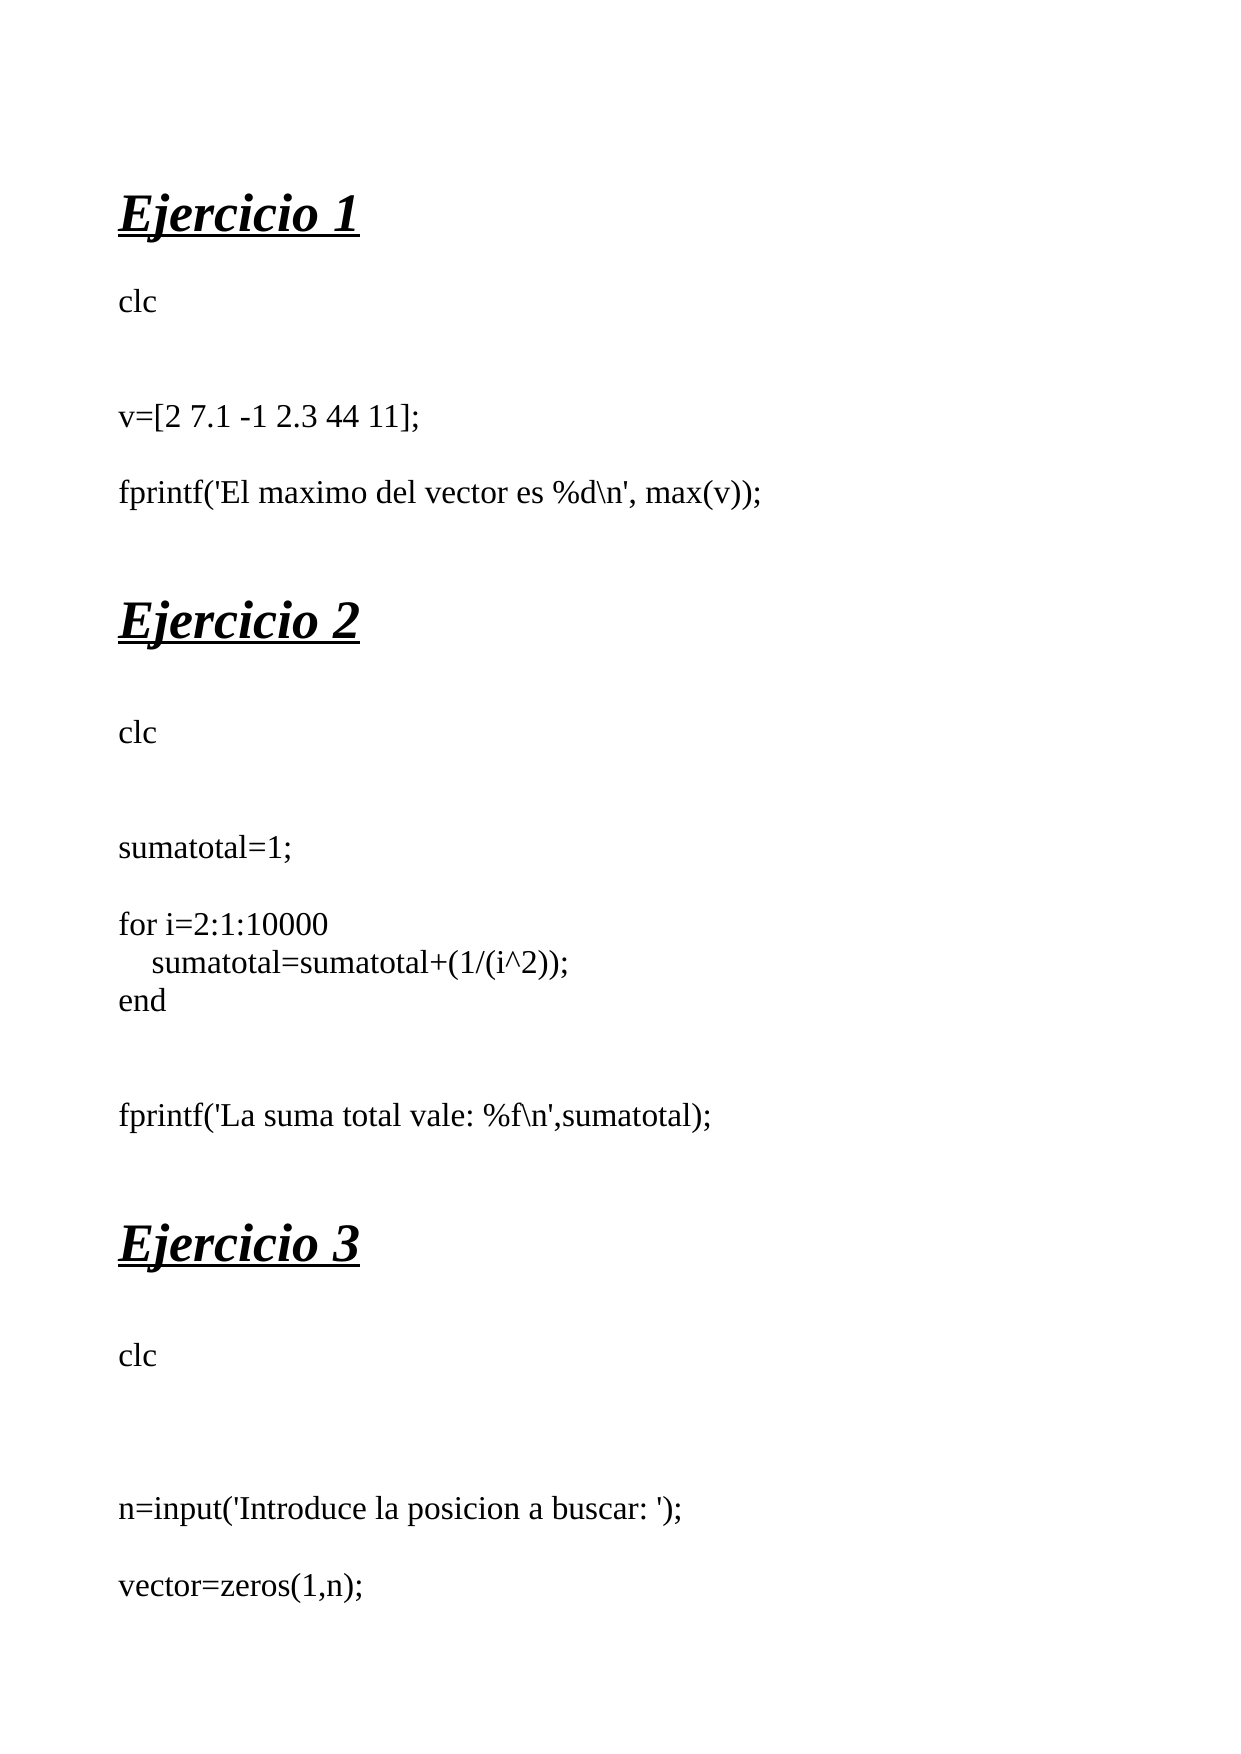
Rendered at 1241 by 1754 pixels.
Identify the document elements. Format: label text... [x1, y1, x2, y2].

text Ejercicio 2 [118, 588, 1122, 650]
text clc [118, 712, 1122, 751]
text clc [118, 281, 1122, 319]
text fprintf('El maximo del vector es %d\n', max(v)); [118, 473, 1122, 511]
text vector=zeros(1,n); [118, 1565, 1122, 1603]
text sumatotal=1; [118, 827, 1122, 866]
text n=input('Introduce la posicion a buscar: '); [118, 1488, 1122, 1527]
text fprintf('La suma total vale: %f\n',sumatotal); [118, 1096, 1122, 1134]
text sumatotal=sumatotal+(1/(i^2)); [118, 942, 1122, 981]
text v=[2 7.1 -1 2.3 44 11]; [118, 396, 1122, 434]
text end [118, 981, 1122, 1019]
text Ejercicio 3 [118, 1211, 1122, 1273]
text clc [118, 1335, 1122, 1373]
text for i=2:1:10000 [118, 904, 1122, 942]
text Ejercicio 1 [118, 180, 1122, 243]
